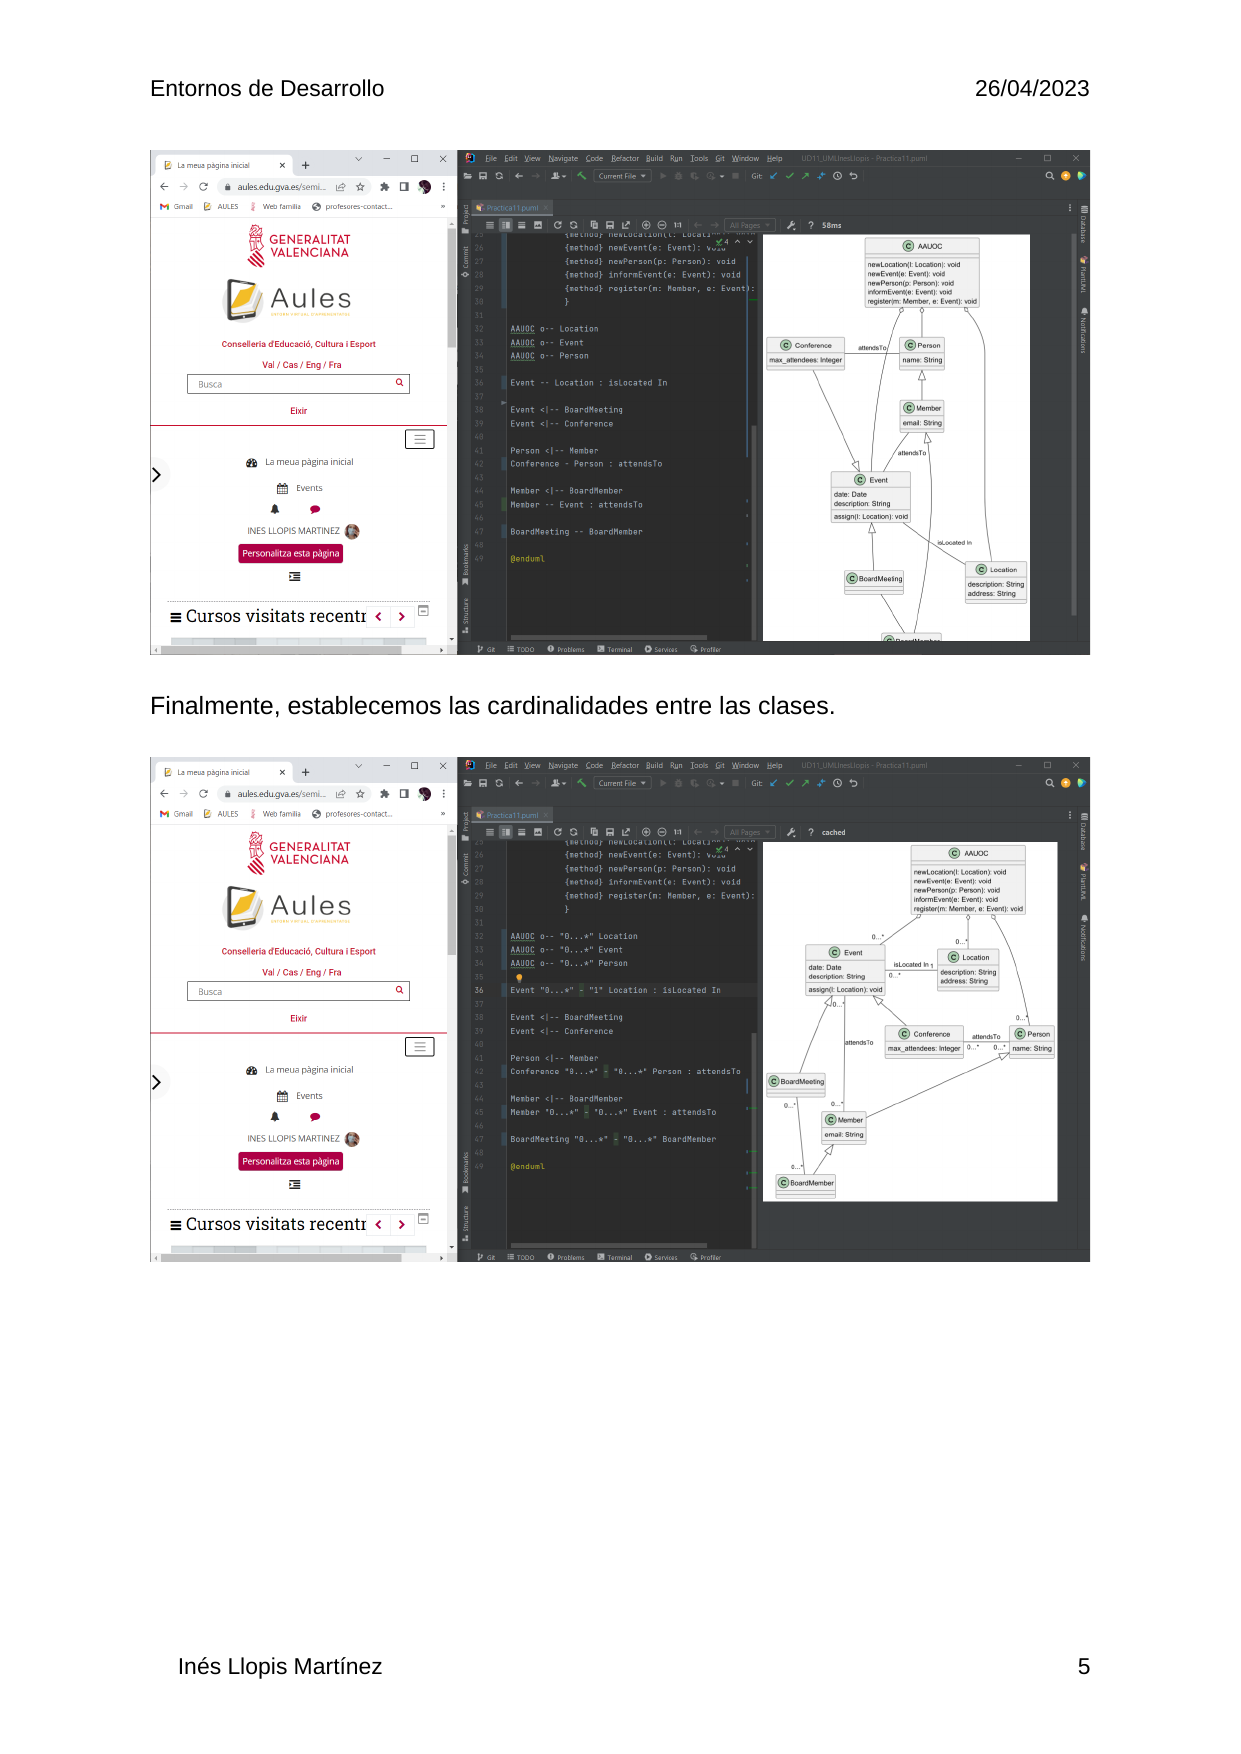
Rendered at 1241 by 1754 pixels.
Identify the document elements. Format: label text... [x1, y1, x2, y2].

picture [150, 150, 1091, 655]
picture [150, 757, 1091, 1262]
text Finalmente, establecemos las cardinalidades entre las clases. [150, 691, 1090, 720]
